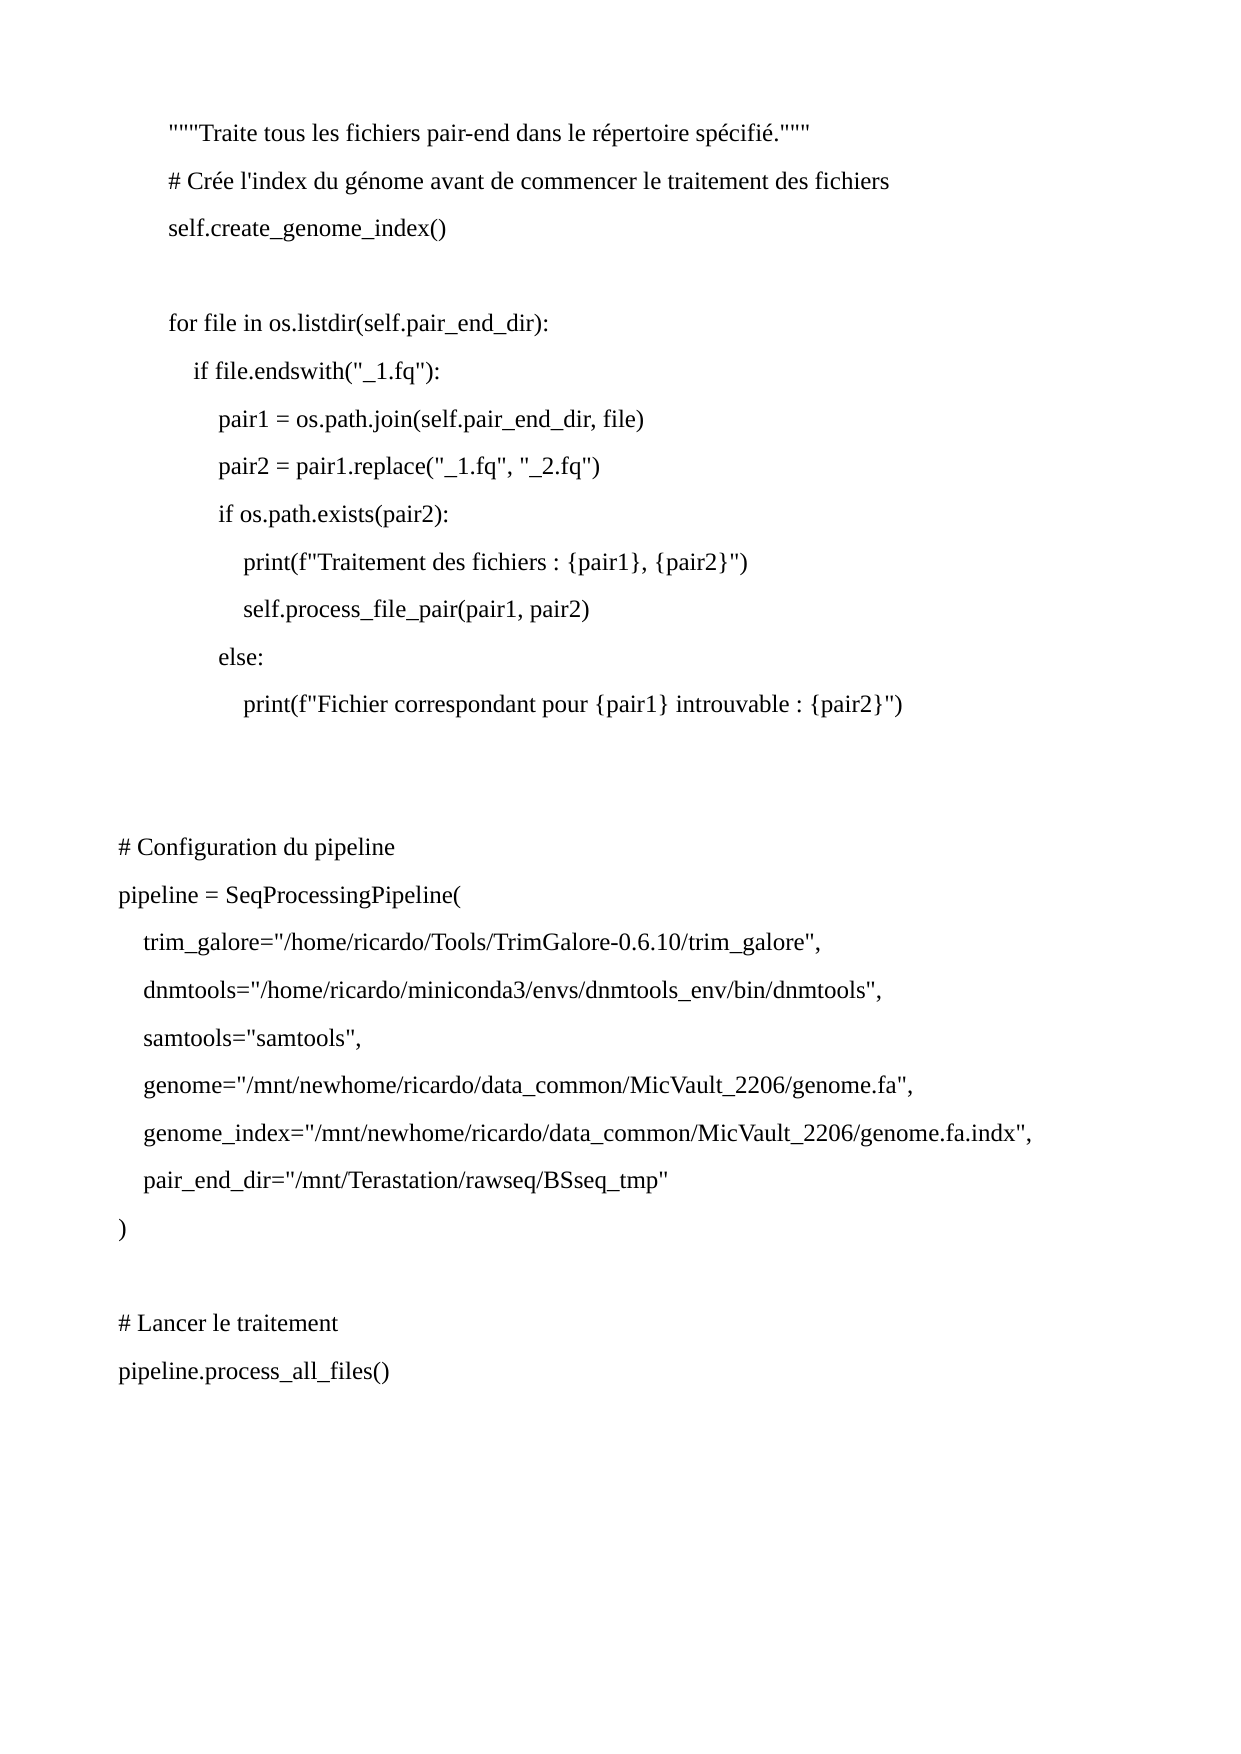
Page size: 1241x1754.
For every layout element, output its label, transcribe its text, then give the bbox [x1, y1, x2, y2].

text if file.endswith("_1.fq"): [118, 356, 1122, 385]
text genome="/mnt/newhome/ricardo/data_common/MicVault_2206/genome.fa", [118, 1070, 1122, 1099]
text trim_galore="/home/ricardo/Tools/TrimGalore-0.6.10/trim_galore", [118, 927, 1122, 956]
text dnmtools="/home/ricardo/miniconda3/envs/dnmtools_env/bin/dnmtools", [118, 975, 1122, 1004]
text samtools="samtools", [118, 1023, 1122, 1051]
text print(f"Fichier correspondant pour {pair1} introuvable : {pair2}") [118, 689, 1122, 718]
text pair2 = pair1.replace("_1.fq", "_2.fq") [118, 451, 1122, 480]
text self.create_genome_index() [118, 213, 1122, 242]
text pipeline = SeqProcessingPipeline( [118, 880, 1122, 908]
text if os.path.exists(pair2): [118, 499, 1122, 528]
text # Crée l'index du génome avant de commencer le traitement des fichiers [118, 166, 1122, 194]
text # Lancer le traitement [118, 1308, 1122, 1337]
text self.process_file_pair(pair1, pair2) [118, 594, 1122, 623]
text pair1 = os.path.join(self.pair_end_dir, file) [118, 404, 1122, 432]
text genome_index="/mnt/newhome/ricardo/data_common/MicVault_2206/genome.fa.indx", [118, 1118, 1122, 1147]
text pipeline.process_all_files() [118, 1356, 1122, 1384]
text for file in os.listdir(self.pair_end_dir): [118, 308, 1122, 337]
text # Configuration du pipeline [118, 832, 1122, 861]
text print(f"Traitement des fichiers : {pair1}, {pair2}") [118, 547, 1122, 575]
text else: [118, 642, 1122, 671]
text """Traite tous les fichiers pair-end dans le répertoire spécifié.""" [118, 118, 1122, 147]
text pair_end_dir="/mnt/Terastation/rawseq/BSseq_tmp" [118, 1165, 1122, 1194]
text ) [118, 1213, 1122, 1242]
